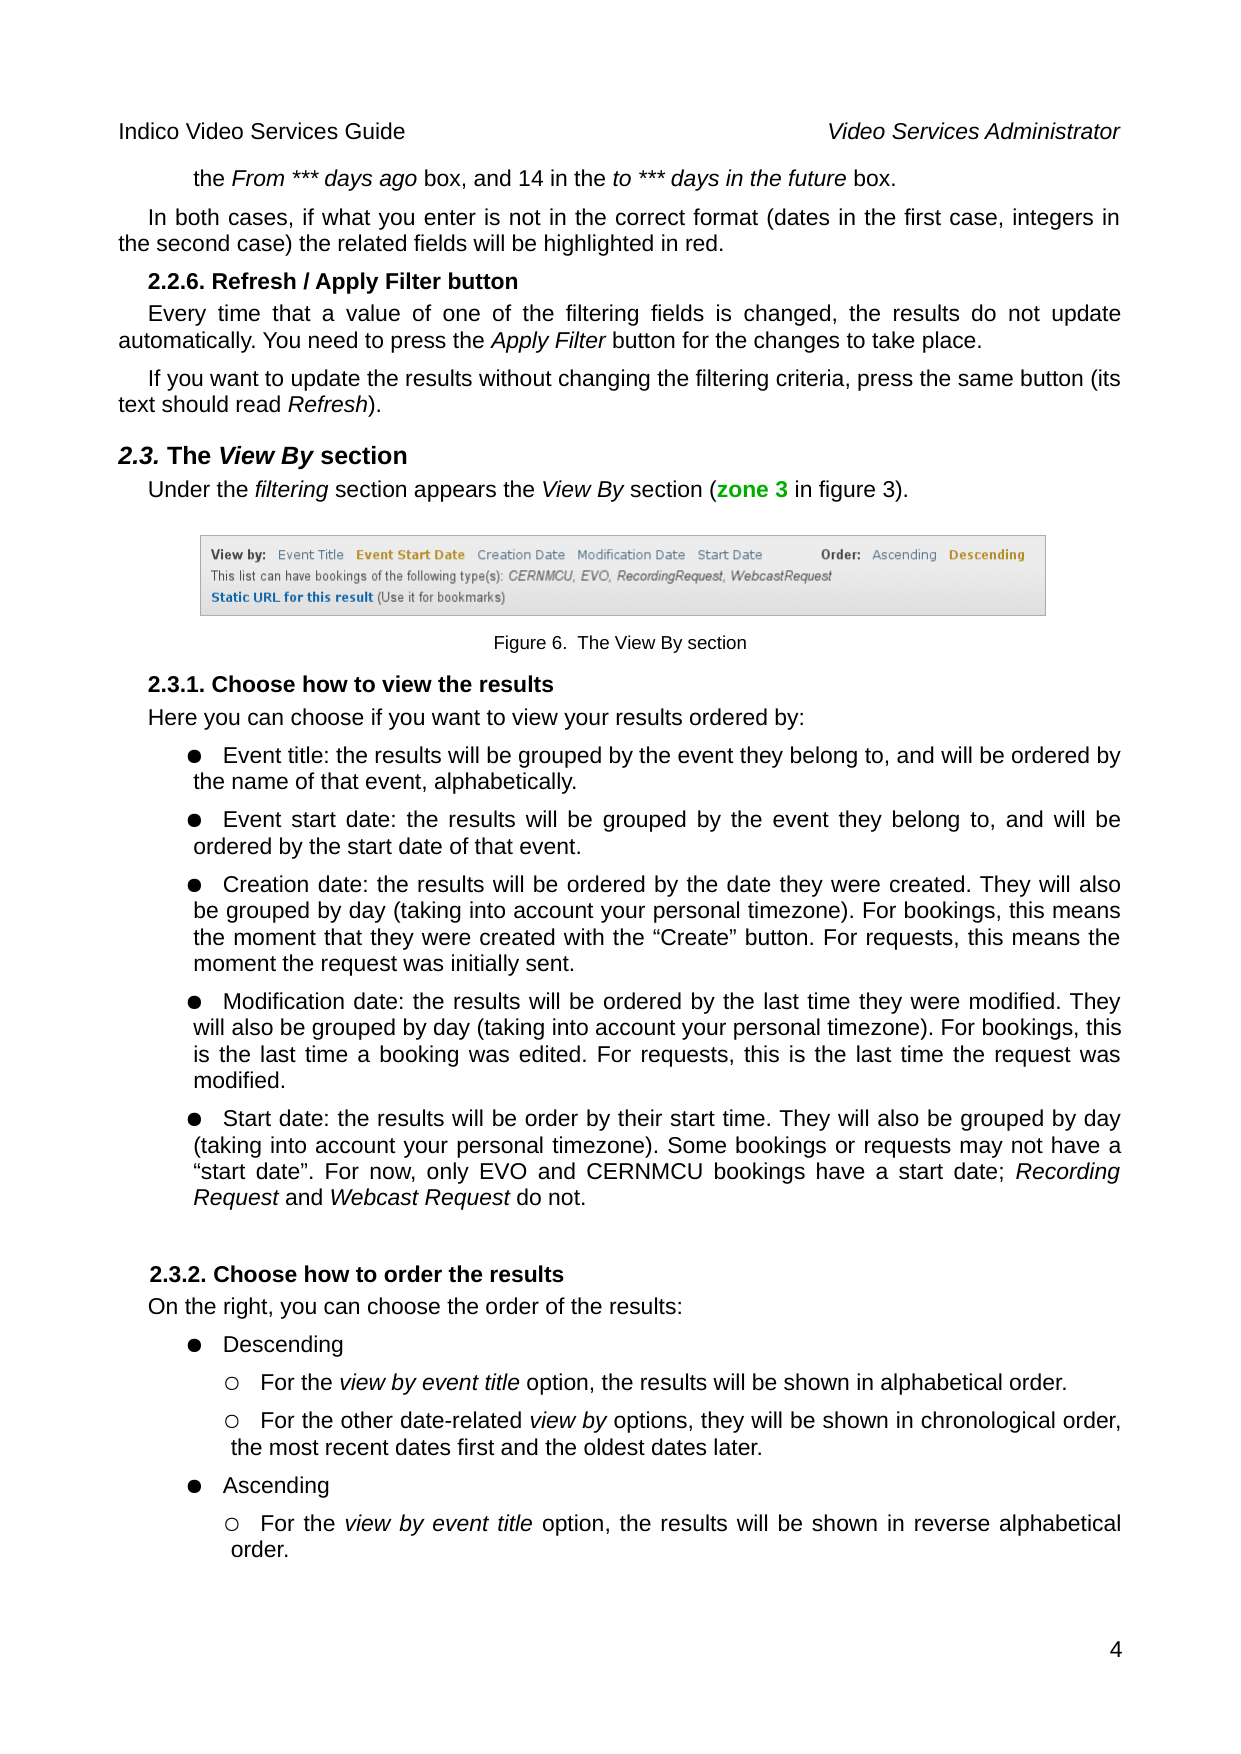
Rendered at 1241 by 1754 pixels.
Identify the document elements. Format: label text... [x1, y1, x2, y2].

text Every time that a value of one of the filtering fields is changed, the results do not update automatically. You need to press the Apply Filter button for the changes to take place. [118, 300, 1122, 353]
subtitle 2.3.1. Choose how to view the results [118, 671, 1122, 698]
list Descending [156, 1331, 1122, 1357]
title Figure 6. The View By section [118, 632, 1122, 654]
list For the view by event title option, the results will be shown in alphabetical order. [193, 1369, 1122, 1395]
list Event start date: the results will be grouped by the event they belong to, and will be ordered by the start date of that event. [156, 806, 1122, 859]
subtitle 2.3.2. Choose how to order the results [118, 1261, 1122, 1287]
subtitle 2.3. The View By section [118, 441, 1122, 470]
list the From *** days ago box, and 14 in the to *** days in the future box. [156, 165, 1122, 192]
text On the right, you can choose the order of the results: [118, 1293, 1122, 1319]
text Here you can choose if you want to view your results ordered by: [118, 704, 1122, 730]
list Modification date: the results will be ordered by the last time they were modified. They will also be grouped by day (taking into account your personal timezone). For bookings, this is the last time a booking was edited. For requests, this is the last time the request was modified. [156, 988, 1122, 1093]
subtitle 2.2.6. Refresh / Apply Filter button [118, 268, 1122, 294]
list Event title: the results will be grouped by the event they belong to, and will be ordered by the name of that event, alphabetically. [156, 742, 1122, 794]
list For the other date-related view by options, they will be shown in chronological order, the most recent dates first and the oldest dates later. [193, 1407, 1122, 1460]
list Start date: the results will be order by their start time. They will also be grouped by day (taking into account your personal timezone). Some bookings or requests may not have a “start date”. For now, only EVO and CERNMCU bookings have a start date; Recording Request and Webcast Request do not. [156, 1105, 1122, 1211]
text In both cases, if what you enter is not in the correct format (dates in the first case, integers in the second case) the related fields will be highlighted in red. [118, 203, 1122, 256]
text Under the filtering section appears the View By section (zone 3 in figure 3). [118, 476, 1122, 502]
list For the view by event title option, the results will be shown in reverse alphabetical order. [193, 1510, 1122, 1562]
list Creation date: the results will be ordered by the date they were created. They will also be grouped by day (taking into account your personal timezone). For bookings, this means the moment that they were created with the “Create” button. For requests, this means the moment the request was initially sent. [156, 871, 1122, 976]
list Ascending [156, 1472, 1122, 1498]
text If you want to update the results without changing the filtering criteria, press the same button (its text should read Refresh). [118, 365, 1122, 417]
picture [190, 531, 1050, 621]
